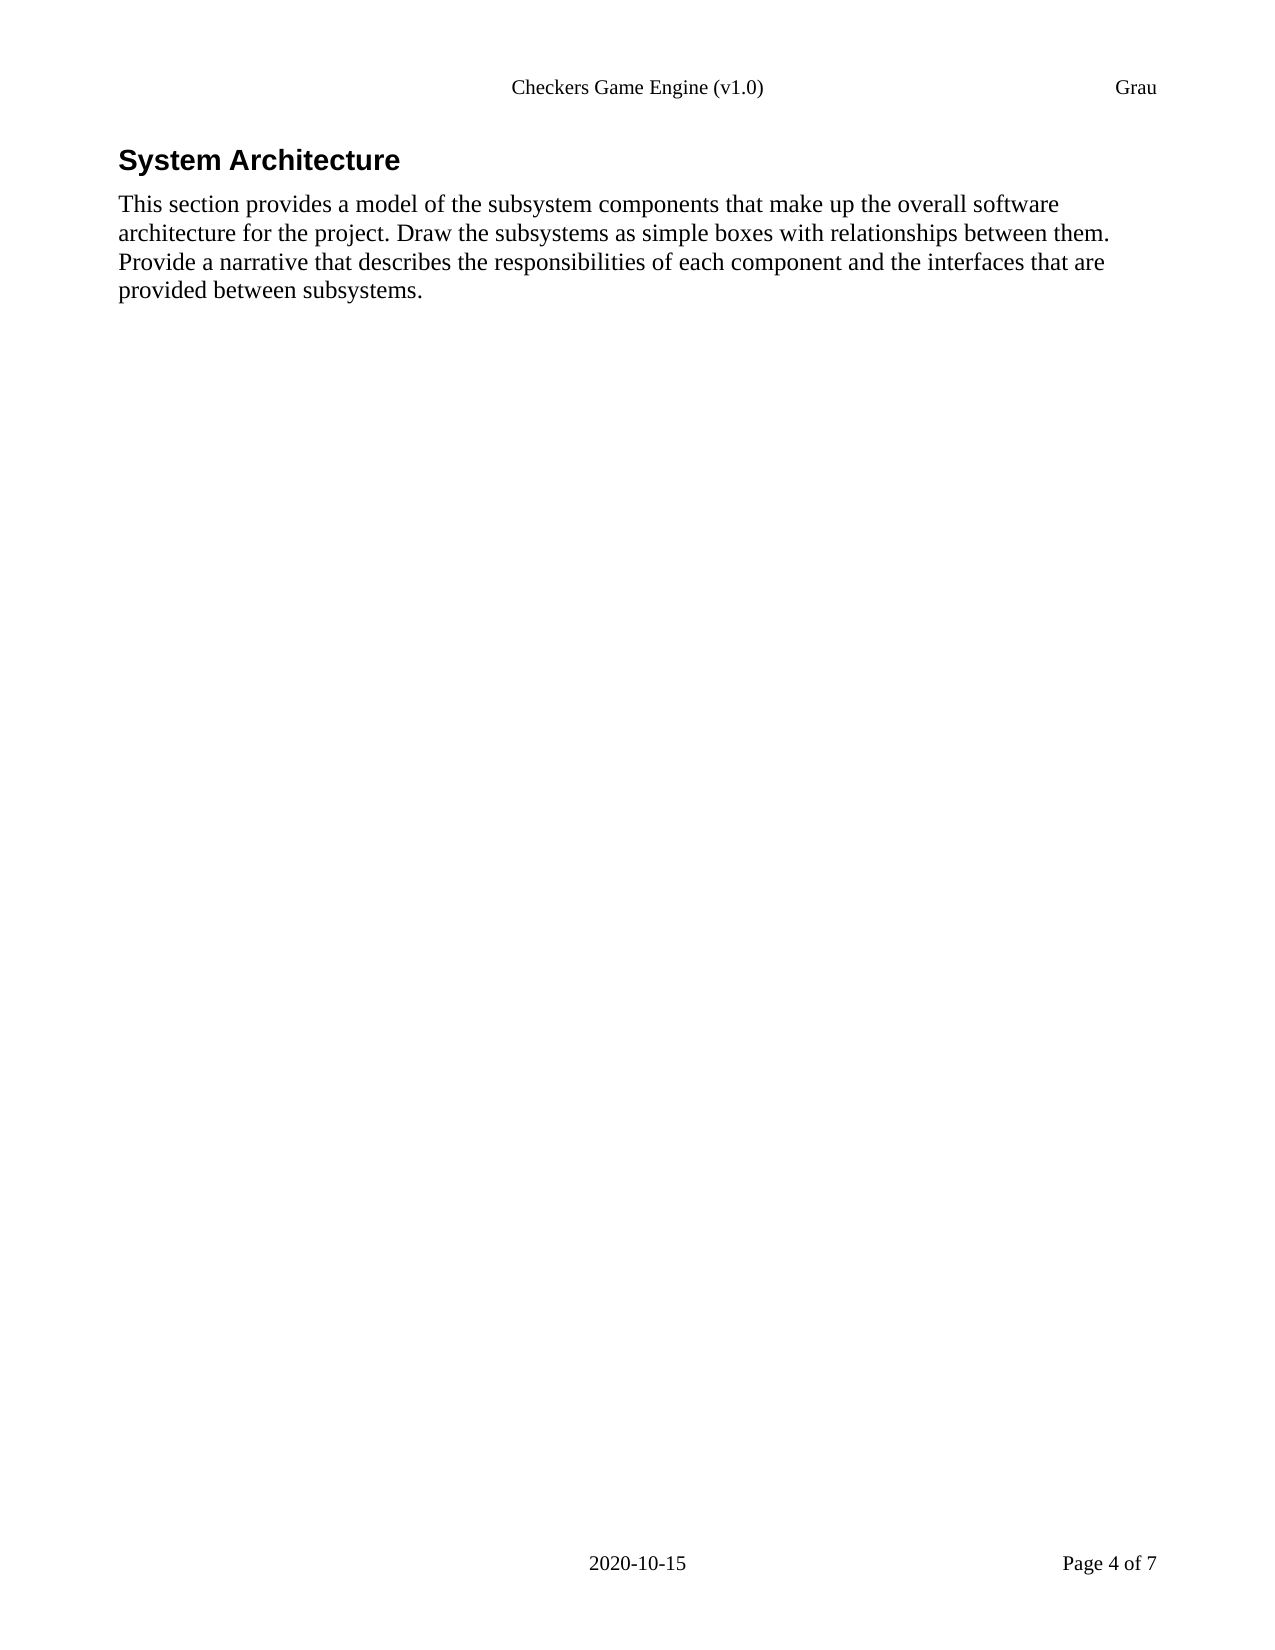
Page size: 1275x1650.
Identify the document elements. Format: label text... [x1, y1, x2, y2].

subtitle System Architecture [118, 143, 1157, 177]
text This section provides a model of the subsystem components that make up the overall software architecture for the project. Draw the subsystems as simple boxes with relationships between them. Provide a narrative that describes the responsibilities of each component and the interfaces that are provided between subsystems. [118, 189, 1157, 304]
